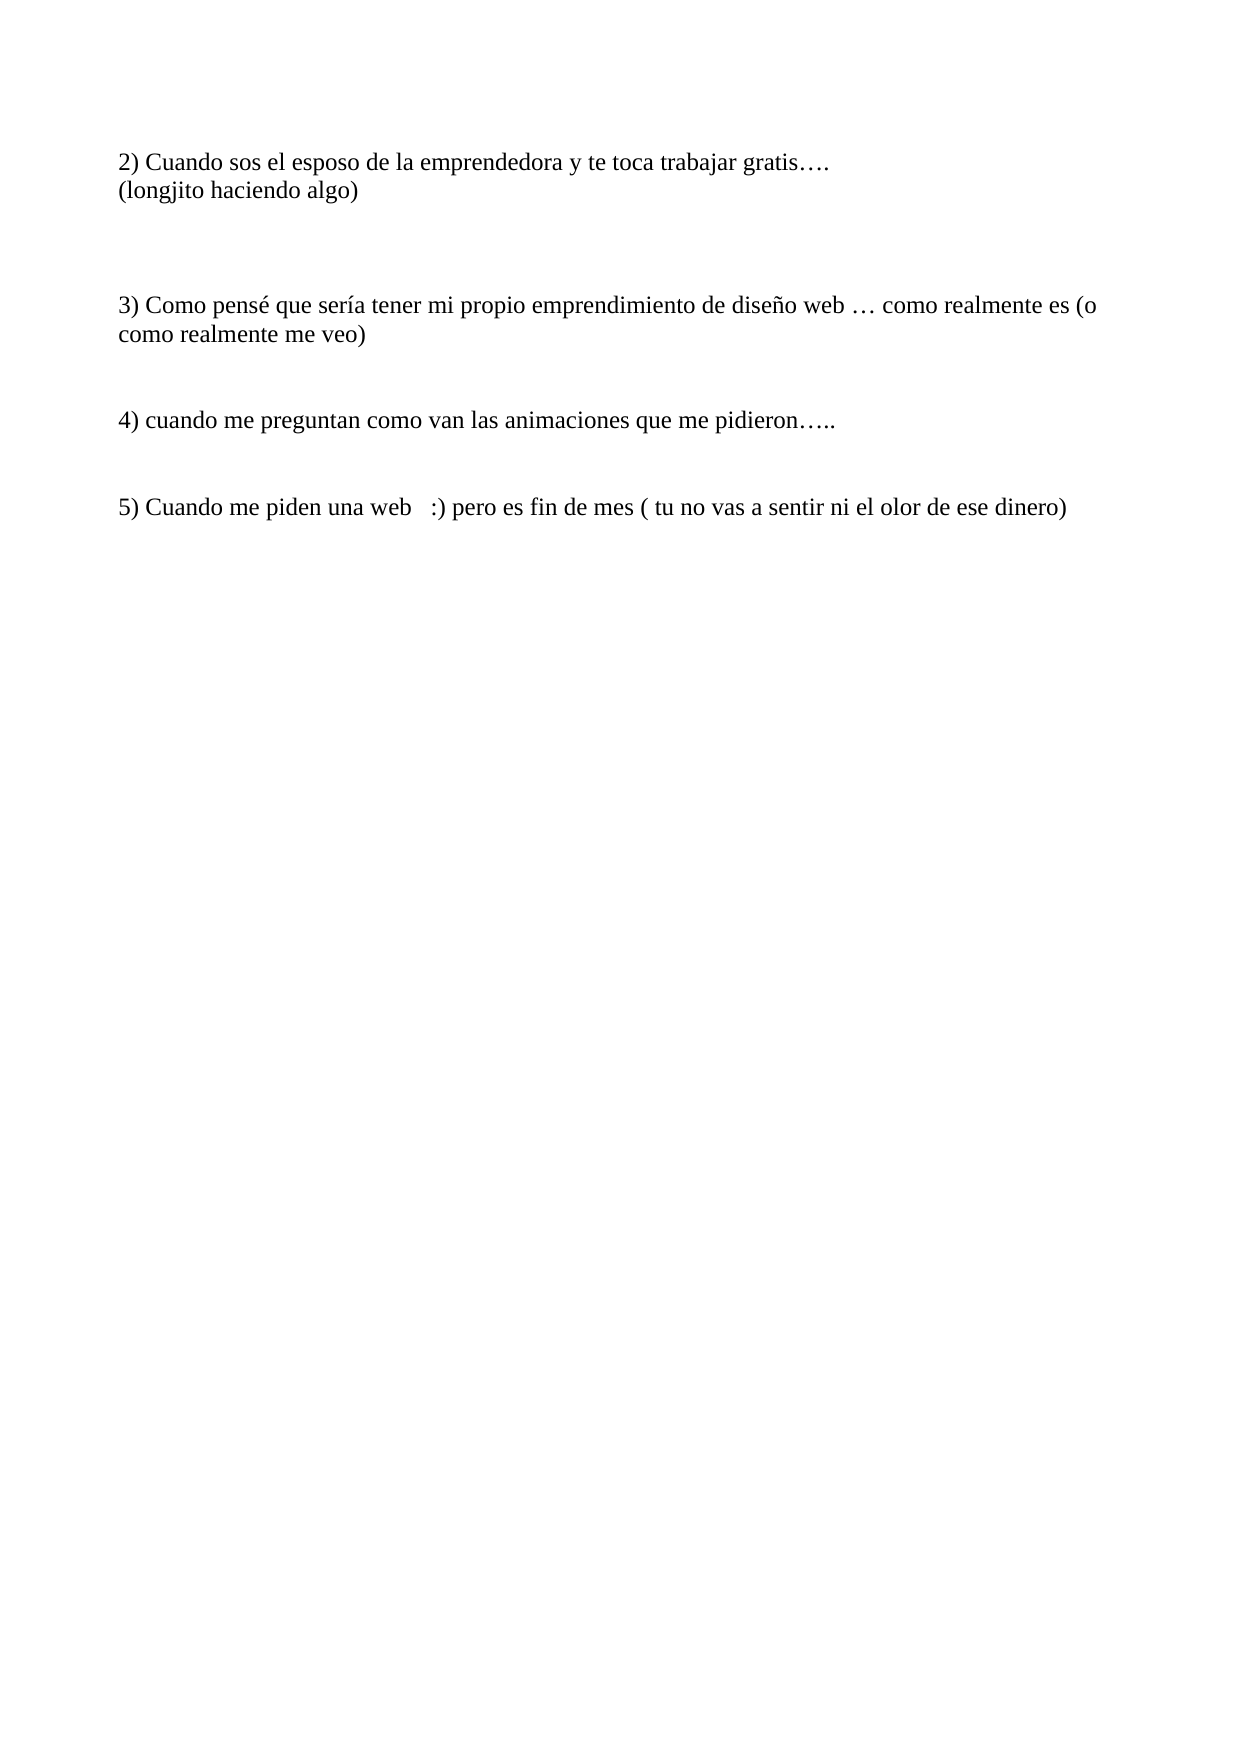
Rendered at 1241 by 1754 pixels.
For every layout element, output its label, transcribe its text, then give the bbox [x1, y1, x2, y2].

text 5) Cuando me piden una web :) pero es fin de mes ( tu no vas a sentir ni el olor de ese dinero) [118, 492, 1122, 521]
text (longjito haciendo algo) [118, 176, 1122, 204]
text 3) Como pensé que sería tener mi propio emprendimiento de diseño web … como realmente es (o como realmente me veo) [118, 291, 1122, 348]
text 2) Cuando sos el esposo de la emprendedora y te toca trabajar gratis…. [118, 147, 1122, 176]
text 4) cuando me preguntan como van las animaciones que me pidieron….. [118, 406, 1122, 434]
